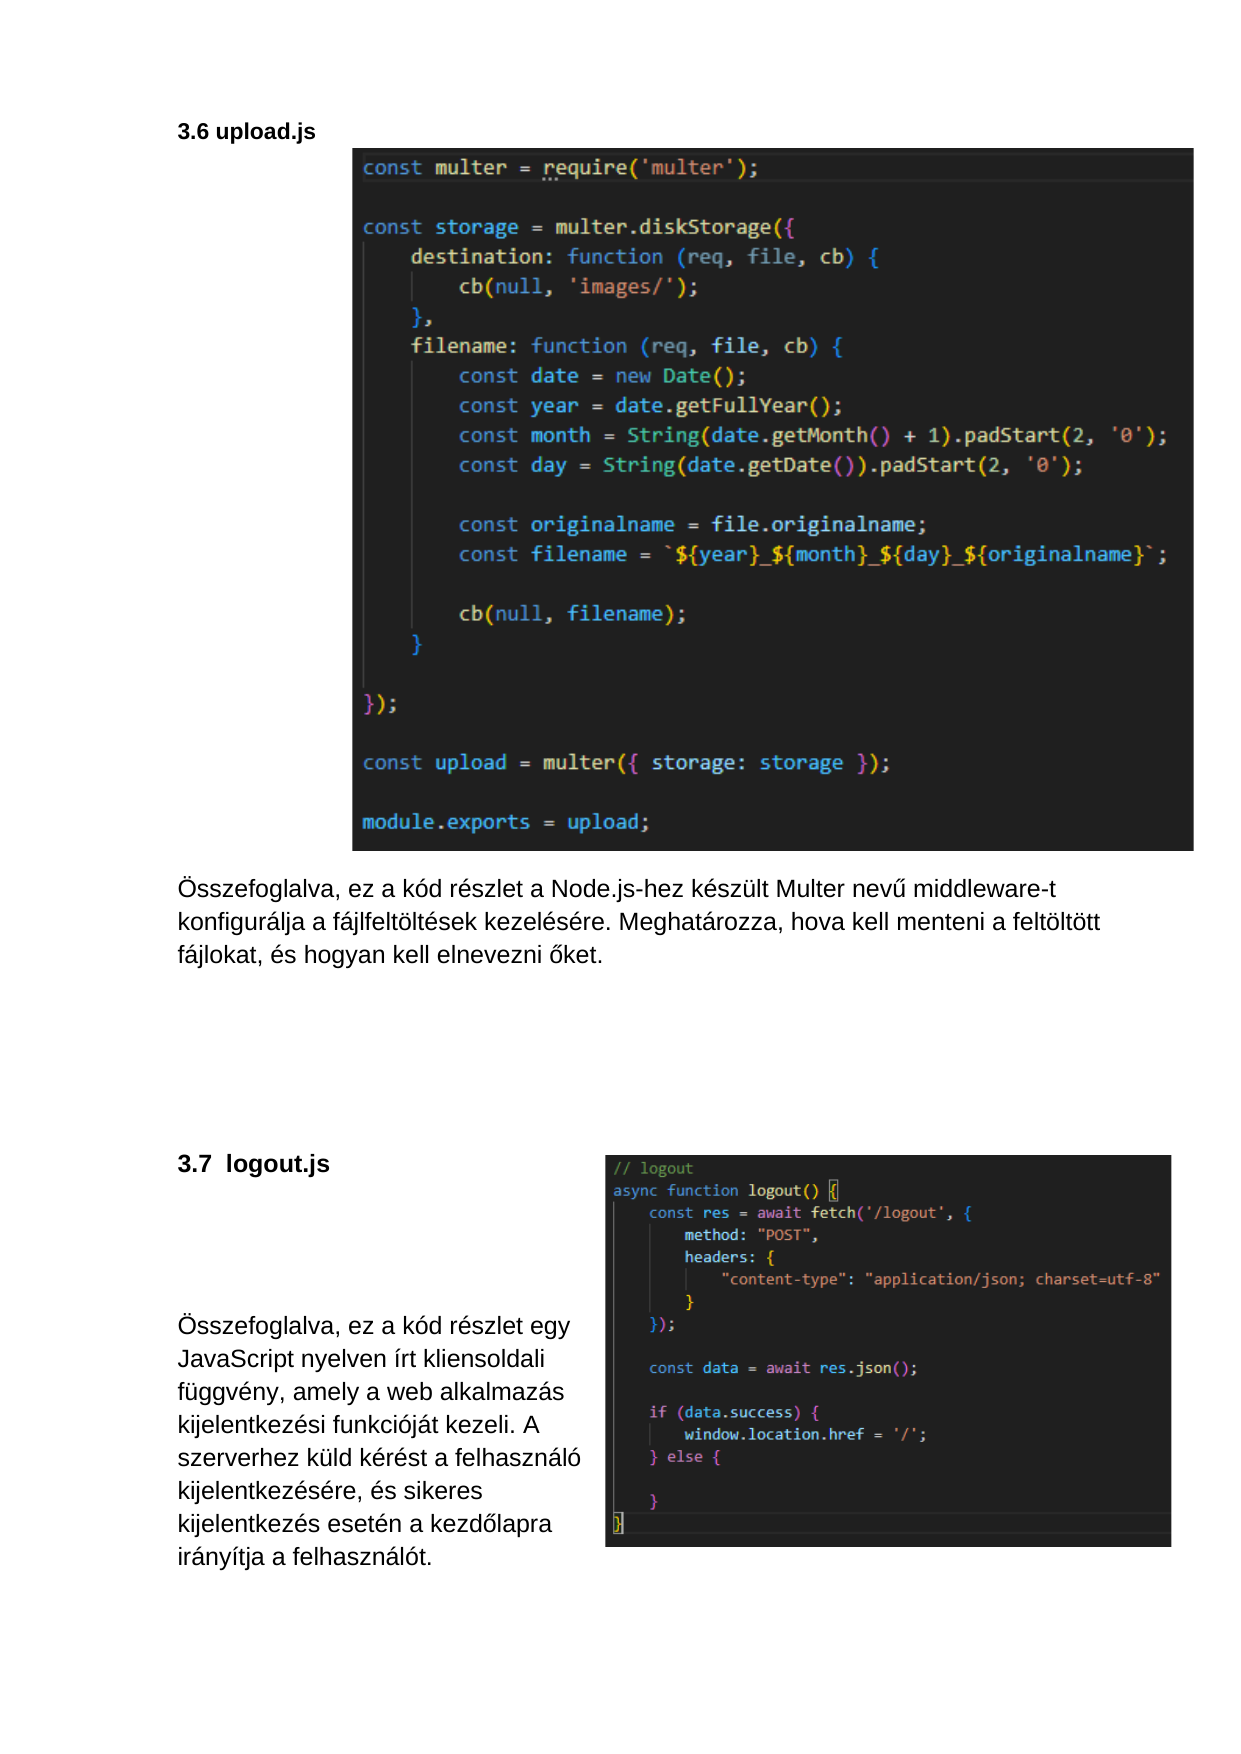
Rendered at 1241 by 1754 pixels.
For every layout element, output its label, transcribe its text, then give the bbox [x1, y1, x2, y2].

text Összefoglalva, ez a kód részlet a Node.js-hez készült Multer nevű middleware-t konfigurálja a fájlfeltöltések kezelésére. Meghatározza, hova kell menteni a feltöltött fájlokat, és hogyan kell elnevezni őket. [177, 438, 1152, 968]
text Összefoglalva, ez a kód részlet egy JavaScript nyelven írt kliensoldali függvény, amely a web alkalmazás kijelentkezési funkcióját kezeli. A szerverhez küld kérést a felhasználó kijelentkezésére, és sikeres kijelentkezés esetén a kezdőlapra irányítja a felhasználót. [177, 1311, 1152, 1571]
picture [352, 148, 1194, 851]
text 3.7 logout.js [177, 1149, 1152, 1178]
text 3.6 upload.js [177, 118, 1152, 144]
picture [605, 1155, 1172, 1547]
